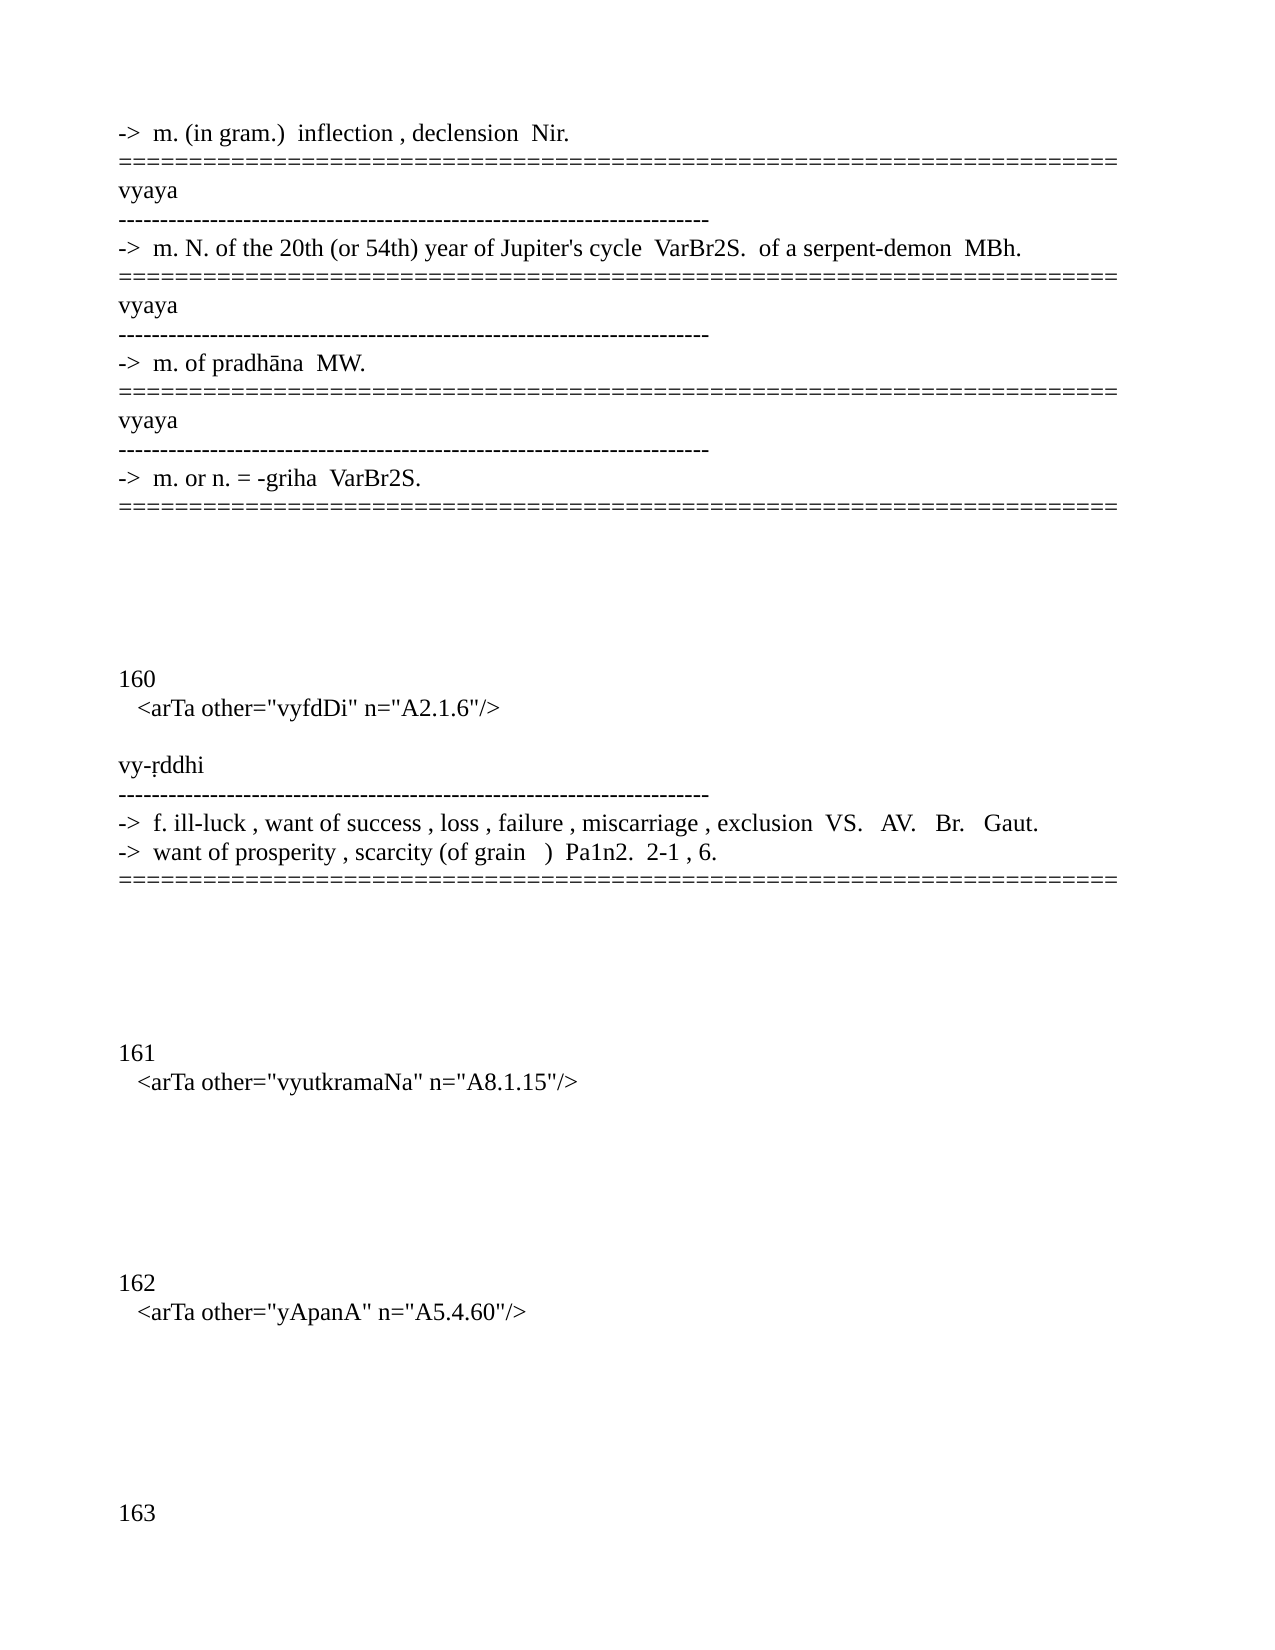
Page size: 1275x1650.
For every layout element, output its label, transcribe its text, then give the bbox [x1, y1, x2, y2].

text ======================================================================= [118, 492, 1157, 521]
text -> f. ill-luck , want of success , loss , failure , miscarriage , exclusion VS. AV. Br. Gaut. [118, 808, 1157, 837]
text -> m. (in gram.) inflection , declension Nir. [118, 118, 1157, 147]
text -> m. or n. = -griha VarBr2S. [118, 463, 1157, 492]
text vy-ṛddhi [118, 751, 1157, 779]
text ======================================================================= [118, 262, 1157, 291]
text -> m. N. of the 20th (or 54th) year of Jupiter's cycle VarBr2S. of a serpent-demon MBh. [118, 233, 1157, 262]
text vyaya [118, 406, 1157, 434]
text -> want of prosperity , scarcity (of grain ) Pa1n2. 2-1 , 6. [118, 837, 1157, 866]
text 163 [118, 1498, 1157, 1527]
text ======================================================================= [118, 866, 1157, 894]
text -> m. of pradhāna MW. [118, 348, 1157, 377]
text <arTa other="vyutkramaNa" n="A8.1.15"/> [118, 1067, 1157, 1096]
text 160 [118, 664, 1157, 693]
text ----------------------------------------------------------------------- [118, 434, 1157, 463]
text <arTa other="vyfdDi" n="A2.1.6"/> [118, 693, 1157, 722]
text 161 [118, 1038, 1157, 1067]
text ======================================================================= [118, 377, 1157, 406]
text ----------------------------------------------------------------------- [118, 779, 1157, 808]
text ----------------------------------------------------------------------- [118, 319, 1157, 348]
text <arTa other="yApanA" n="A5.4.60"/> [118, 1297, 1157, 1326]
text ======================================================================= [118, 147, 1157, 176]
text 162 [118, 1268, 1157, 1297]
text vyaya [118, 176, 1157, 204]
text ----------------------------------------------------------------------- [118, 204, 1157, 233]
text vyaya [118, 291, 1157, 319]
